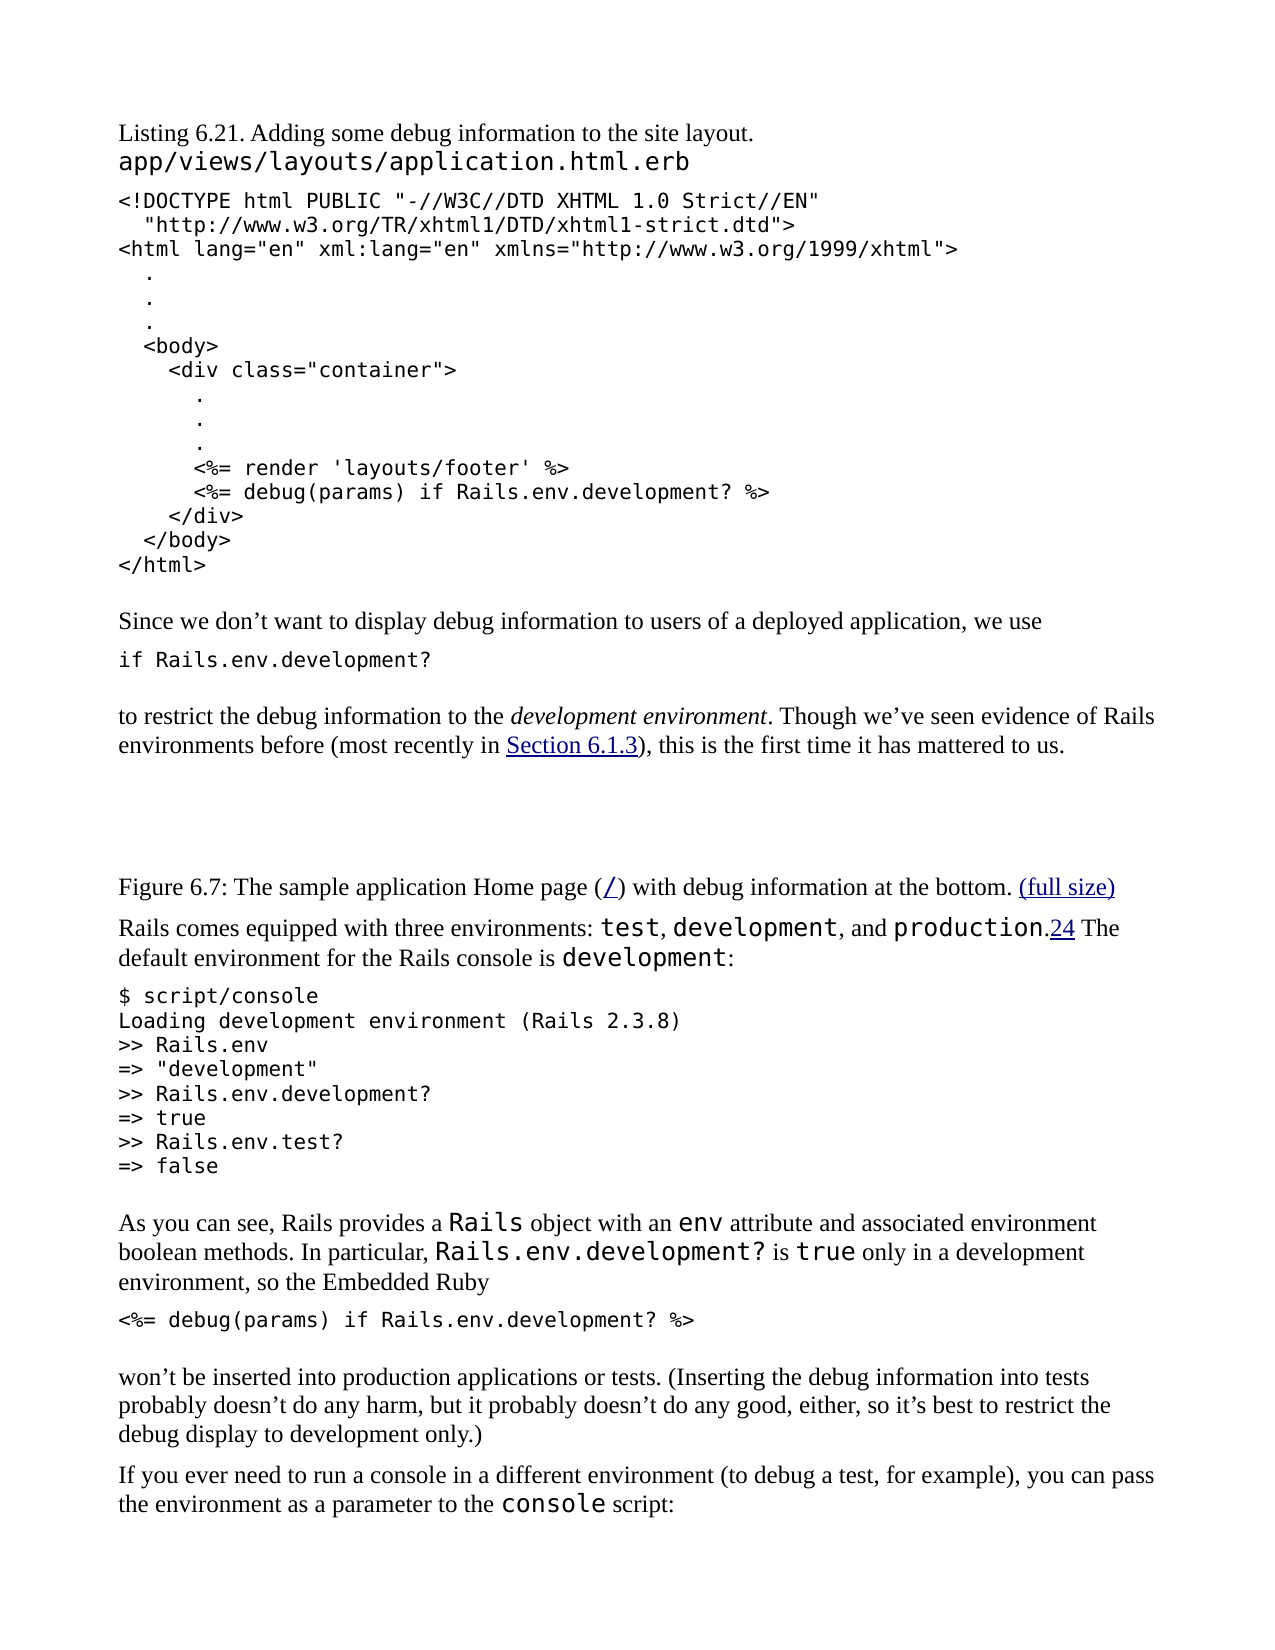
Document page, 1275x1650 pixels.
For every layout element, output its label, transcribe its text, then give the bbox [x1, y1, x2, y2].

text </body> [118, 528, 1157, 553]
text </html> [118, 553, 1157, 577]
text <div class="container"> [118, 358, 1157, 383]
text If you ever need to run a console in a different environment (to debug a test, for example), you can pass the environment as a parameter to the console script: [118, 1460, 1157, 1518]
text => true [118, 1106, 1157, 1130]
text <%= debug(params) if Rails.env.development? %> [118, 480, 1157, 504]
text <body> [118, 334, 1157, 358]
text Since we don’t want to display debug information to users of a deployed application, we use [118, 606, 1157, 635]
text Listing 6.21. Adding some debug information to the site layout. app/views/layouts/application.html.erb [118, 118, 1157, 176]
text Figure 6.7: The sample application Home page (/) with debug information at the bottom. (full size) [118, 872, 1157, 901]
text </div> [118, 504, 1157, 528]
text >> Rails.env.development? [118, 1082, 1157, 1106]
text Rails comes equipped with three environments: test, development, and production.24 The default environment for the Rails console is development: [118, 913, 1157, 972]
text $ script/console [118, 984, 1157, 1009]
text Loading development environment (Rails 2.3.8) [118, 1009, 1157, 1033]
text to restrict the debug information to the development environment. Though we’ve seen evidence of Rails environments before (most recently in Section 6.1.3), this is the first time it has mattered to us. [118, 701, 1157, 759]
text => "development" [118, 1057, 1157, 1082]
text won’t be inserted into production applications or tests. (Inserting the debug information into tests probably doesn’t do any harm, but it probably doesn’t do any good, either, so it’s best to restrict the debug display to development only.) [118, 1362, 1157, 1448]
text <%= debug(params) if Rails.env.development? %> [118, 1308, 1157, 1332]
text <html lang="en" xml:lang="en" xmlns="http://www.w3.org/1999/xhtml"> [118, 237, 1157, 261]
text . [118, 407, 1157, 431]
text >> Rails.env.test? [118, 1130, 1157, 1154]
text <%= render 'layouts/footer' %> [118, 456, 1157, 480]
text => false [118, 1154, 1157, 1179]
text As you can see, Rails provides a Rails object with an env attribute and associated environment boolean methods. In particular, Rails.env.development? is true only in a development environment, so the Embedded Ruby [118, 1208, 1157, 1295]
text <!DOCTYPE html PUBLIC "-//W3C//DTD XHTML 1.0 Strict//EN" [118, 189, 1157, 213]
text . [118, 431, 1157, 456]
text if Rails.env.development? [118, 648, 1157, 672]
text . [118, 310, 1157, 334]
text "http://www.w3.org/TR/xhtml1/DTD/xhtml1-strict.dtd"> [118, 213, 1157, 237]
text . [118, 383, 1157, 407]
text . [118, 286, 1157, 310]
text >> Rails.env [118, 1033, 1157, 1057]
text . [118, 261, 1157, 286]
